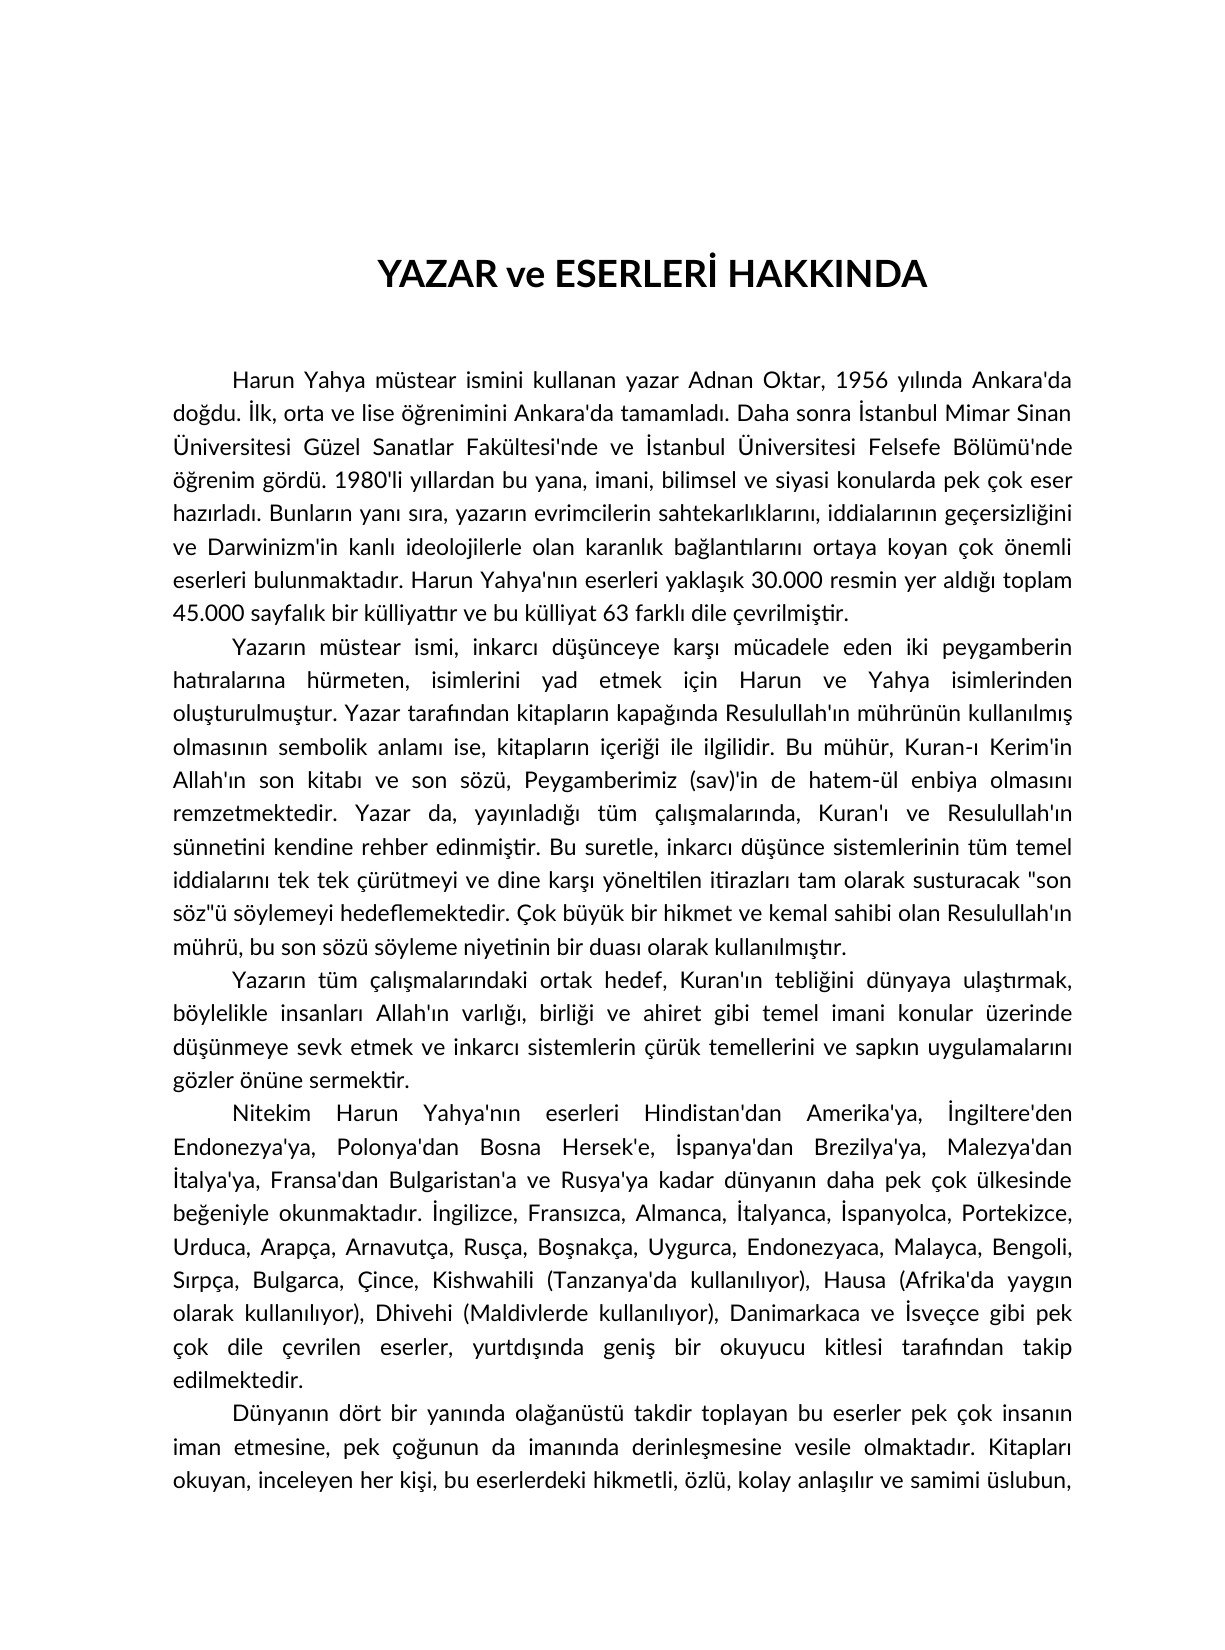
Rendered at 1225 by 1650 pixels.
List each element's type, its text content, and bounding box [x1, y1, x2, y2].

text Nitekim Harun Yahya'nın eserleri Hindistan'dan Amerika'ya, İngiltere'den Endonezya'ya, Polonya'dan Bosna Hersek'e, İspanya'dan Brezilya'ya, Malezya'dan İtalya'ya, Fransa'dan Bulgaristan'a ve Rusya'ya kadar dünyanın daha pek çok ülkesinde beğeniyle okunmaktadır. İngilizce, Fransızca, Almanca, İtalyanca, İspanyolca, Portekizce, Urduca, Arapça, Arnavutça, Rusça, Boşnakça, Uygurca, Endonezyaca, Malayca, Bengoli, Sırpça, Bulgarca, Çince, Kishwahili (Tanzanya'da kullanılıyor), Hausa (Afrika'da yaygın olarak kullanılıyor), Dhivehi (Maldivlerde kullanılıyor), Danimarkaca ve İsveçce gibi pek çok dile çevrilen eserler, yurtdışında geniş bir okuyucu kitlesi tarafından takip edilmektedir. [173, 1095, 1073, 1395]
text Dünyanın dört bir yanında olağanüstü takdir toplayan bu eserler pek çok insanın iman etmesine, pek çoğunun da imanında derinleşmesine vesile olmaktadır. Kitapları okuyan, inceleyen her kişi, bu eserlerdeki hikmetli, özlü, kolay anlaşılır ve samimi üslubun, [173, 1395, 1073, 1495]
subtitle YAZAR ve ESERLERİ HAKKINDA [173, 250, 1073, 295]
text Harun Yahya müstear ismini kullanan yazar Adnan Oktar, 1956 yılında Ankara'da doğdu. İlk, orta ve lise öğrenimini Ankara'da tamamladı. Daha sonra İstanbul Mimar Sinan Üniversitesi Güzel Sanatlar Fakültesi'nde ve İstanbul Üniversitesi Felsefe Bölümü'nde öğrenim gördü. 1980'li yıllardan bu yana, imani, bilimsel ve siyasi konularda pek çok eser hazırladı. Bunların yanı sıra, yazarın evrimcilerin sahtekarlıklarını, iddialarının geçersizliğini ve Darwinizm'in kanlı ideolojilerle olan karanlık bağlantılarını ortaya koyan çok önemli eserleri bulunmaktadır. Harun Yahya'nın eserleri yaklaşık 30.000 resmin yer aldığı toplam 45.000 sayfalık bir külliyattır ve bu külliyat 63 farklı dile çevrilmiştir. [173, 362, 1073, 628]
text Yazarın müstear ismi, inkarcı düşünceye karşı mücadele eden iki peygamberin hatıralarına hürmeten, isimlerini yad etmek için Harun ve Yahya isimlerinden oluşturulmuştur. Yazar tarafından kitapların kapağında Resulullah'ın mührünün kullanılmış olmasının sembolik anlamı ise, kitapların içeriği ile ilgilidir. Bu mühür, Kuran-ı Kerim'in Allah'ın son kitabı ve son sözü, Peygamberimiz (sav)'in de hatem-ül enbiya olmasını remzetmektedir. Yazar da, yayınladığı tüm çalışmalarında, Kuran'ı ve Resulullah'ın sünnetini kendine rehber edinmiştir. Bu suretle, inkarcı düşünce sistemlerinin tüm temel iddialarını tek tek çürütmeyi ve dine karşı yöneltilen itirazları tam olarak susturacak "son söz"ü söylemeyi hedeflemektedir. Çok büyük bir hikmet ve kemal sahibi olan Resulullah'ın mührü, bu son sözü söyleme niyetinin bir duası olarak kullanılmıştır. [173, 628, 1073, 962]
text Yazarın tüm çalışmalarındaki ortak hedef, Kuran'ın tebliğini dünyaya ulaştırmak, böylelikle insanları Allah'ın varlığı, birliği ve ahiret gibi temel imani konular üzerinde düşünmeye sevk etmek ve inkarcı sistemlerin çürük temellerini ve sapkın uygulamalarını gözler önüne sermektir. [173, 962, 1073, 1095]
